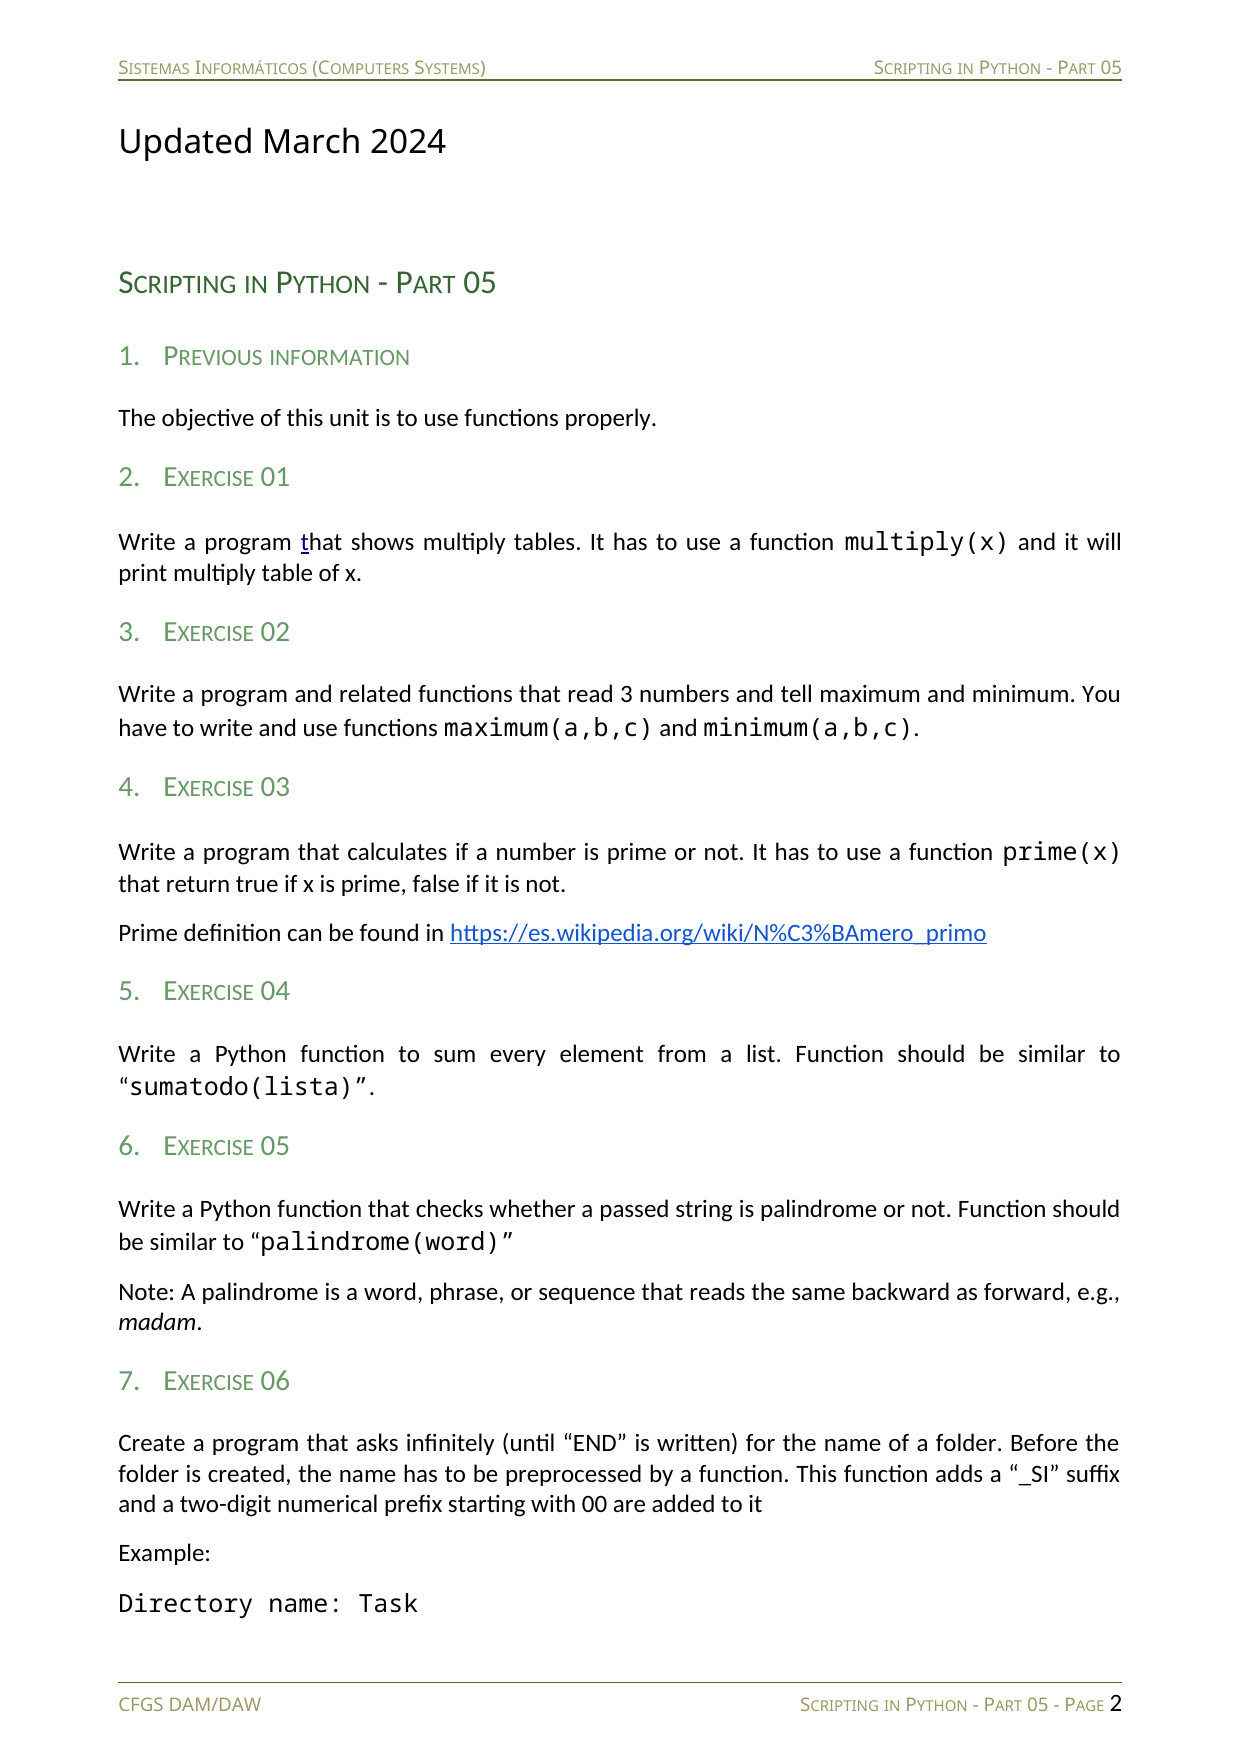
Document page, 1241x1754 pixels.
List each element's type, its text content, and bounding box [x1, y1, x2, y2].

text Example: [118, 1537, 1122, 1568]
subtitle Exercise 04 [118, 972, 1122, 1008]
text The objective of this unit is to use functions properly. [118, 402, 1122, 433]
text Directory name: Task [118, 1586, 1122, 1620]
text Write a program and related functions that read 3 numbers and tell maximum and minimum. You have to write and use functions maximum(a,b,c) and minimum(a,b,c). [118, 679, 1122, 743]
text Write a Python function that checks whether a passed string is palindrome or not. Function should be similar to “palindrome(word)” [118, 1193, 1122, 1257]
text Note: A palindrome is a word, phrase, or sequence that reads the same backward as forward, e.g., madam. [118, 1276, 1122, 1337]
text Write a program that shows multiply tables. It has to use a function multiply(x) and it will print multiply table of x. [118, 523, 1122, 588]
text Write a Python function to sum every element from a list. Function should be similar to “sumatodo(lista)”. [118, 1038, 1122, 1102]
text Prime definition can be found in https://es.wikipedia.org/wiki/N%C3%BAmero_primo [118, 917, 1122, 947]
subtitle Exercise 05 [118, 1127, 1122, 1163]
text Create a program that asks infinitely (until “END” is written) for the name of a folder. Before the folder is created, the name has to be preprocessed by a function. This function adds a “_SI” suffix and a two-digit numerical prefix starting with 00 are added to it [118, 1427, 1122, 1519]
text Updated March 2024 [118, 118, 1122, 163]
subtitle Exercise 02 [118, 613, 1122, 648]
text Scripting in Python - Part 05 [118, 261, 1122, 302]
subtitle Exercise 06 [118, 1362, 1122, 1397]
subtitle Previous information [118, 337, 1122, 372]
text Write a program that calculates if a number is prime or not. It has to use a function prime(x) that return true if x is prime, false if it is not. [118, 834, 1122, 898]
subtitle Exercise 01 [118, 458, 1122, 493]
subtitle Exercise 03 [118, 768, 1122, 804]
